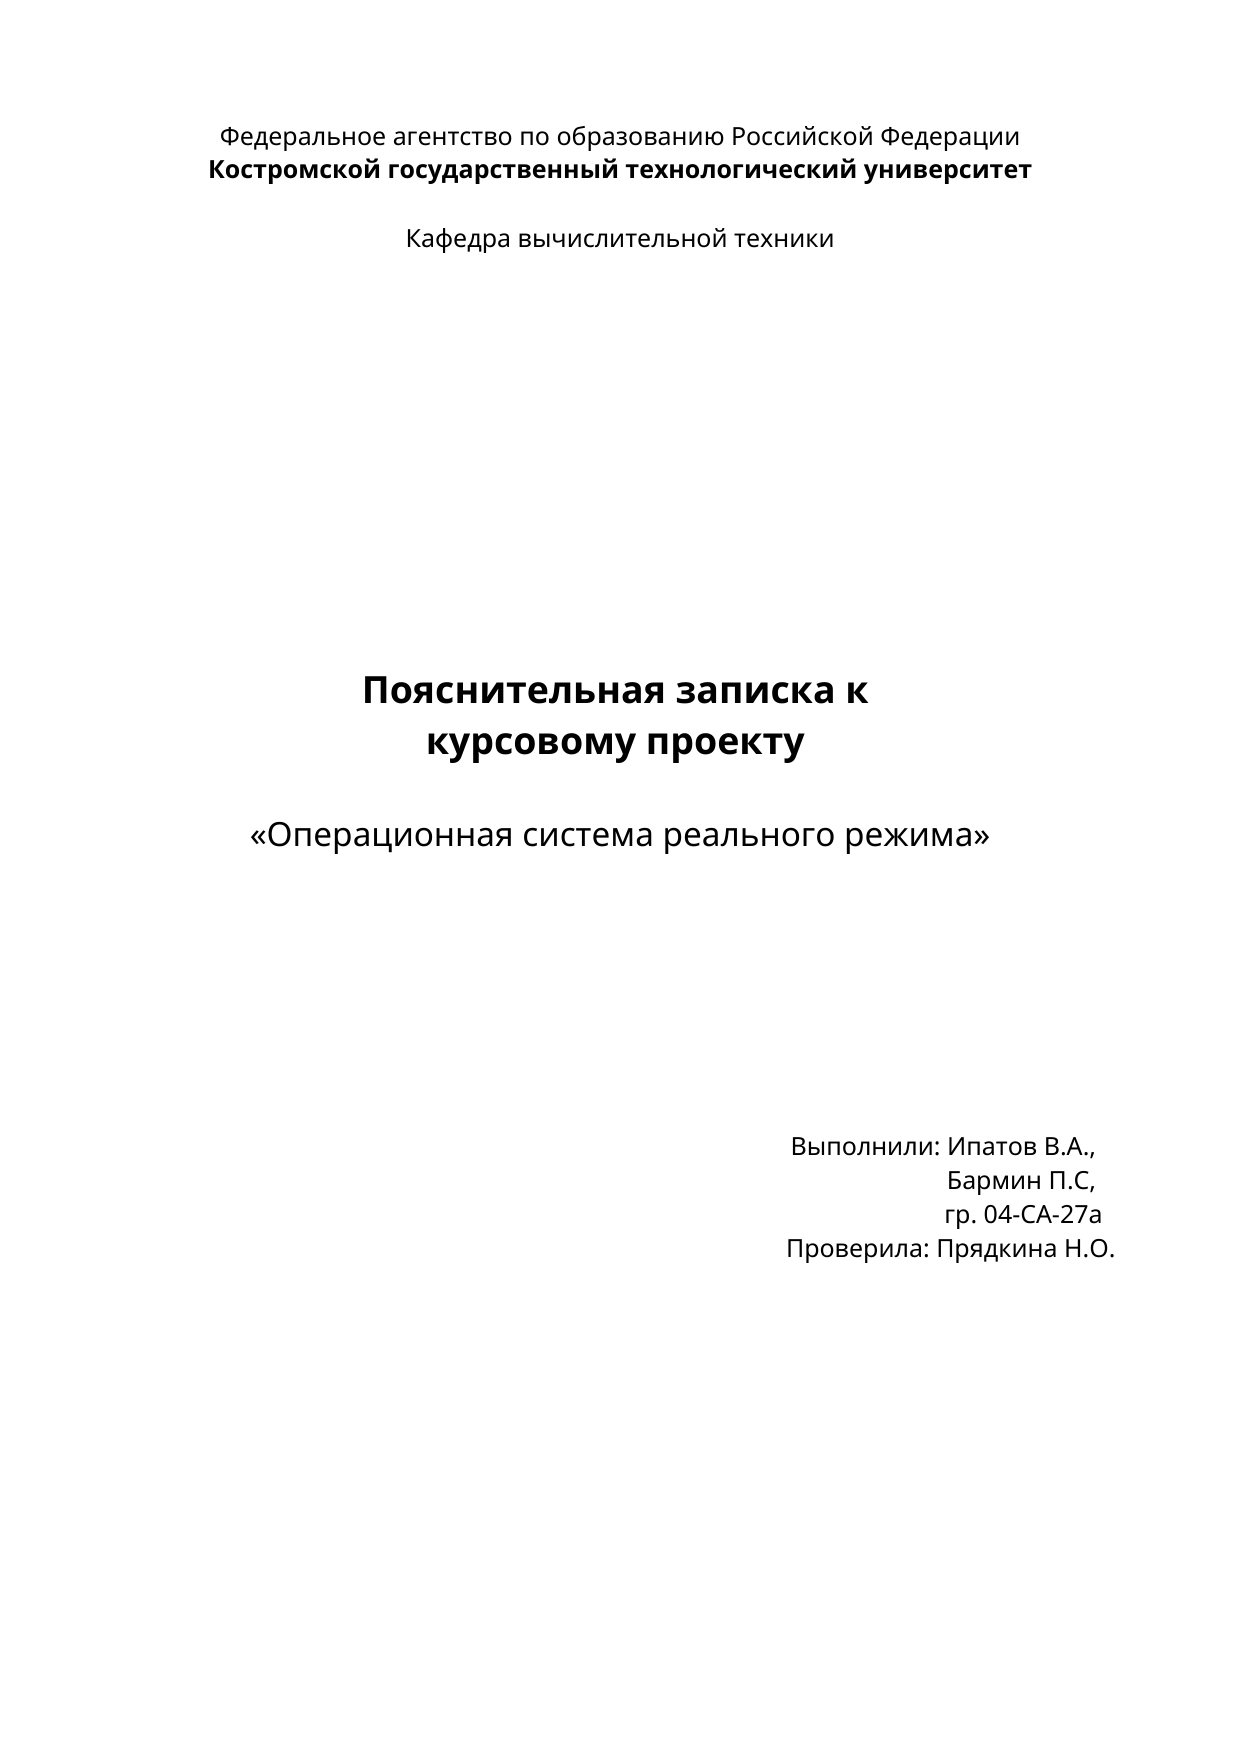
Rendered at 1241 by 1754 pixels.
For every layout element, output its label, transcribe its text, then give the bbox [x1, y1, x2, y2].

text курсовому проекту [118, 714, 1122, 765]
text Костромской государственный технологический университет [118, 152, 1122, 186]
text Проверила: Прядкина Н.О. [118, 1231, 1122, 1265]
text гр. 04-СА-27а [118, 1197, 1122, 1231]
text Пояснительная записка к [118, 663, 1122, 714]
text «Операционная система реального режима» [118, 811, 1122, 856]
text Выполнили: Ипатов В.А., [118, 1128, 1122, 1163]
text Бармин П.С, [118, 1163, 1122, 1197]
text Кафедра вычислительной техники [118, 220, 1122, 254]
text Федеральное агентство по образованию Российской Федерации [118, 118, 1122, 152]
